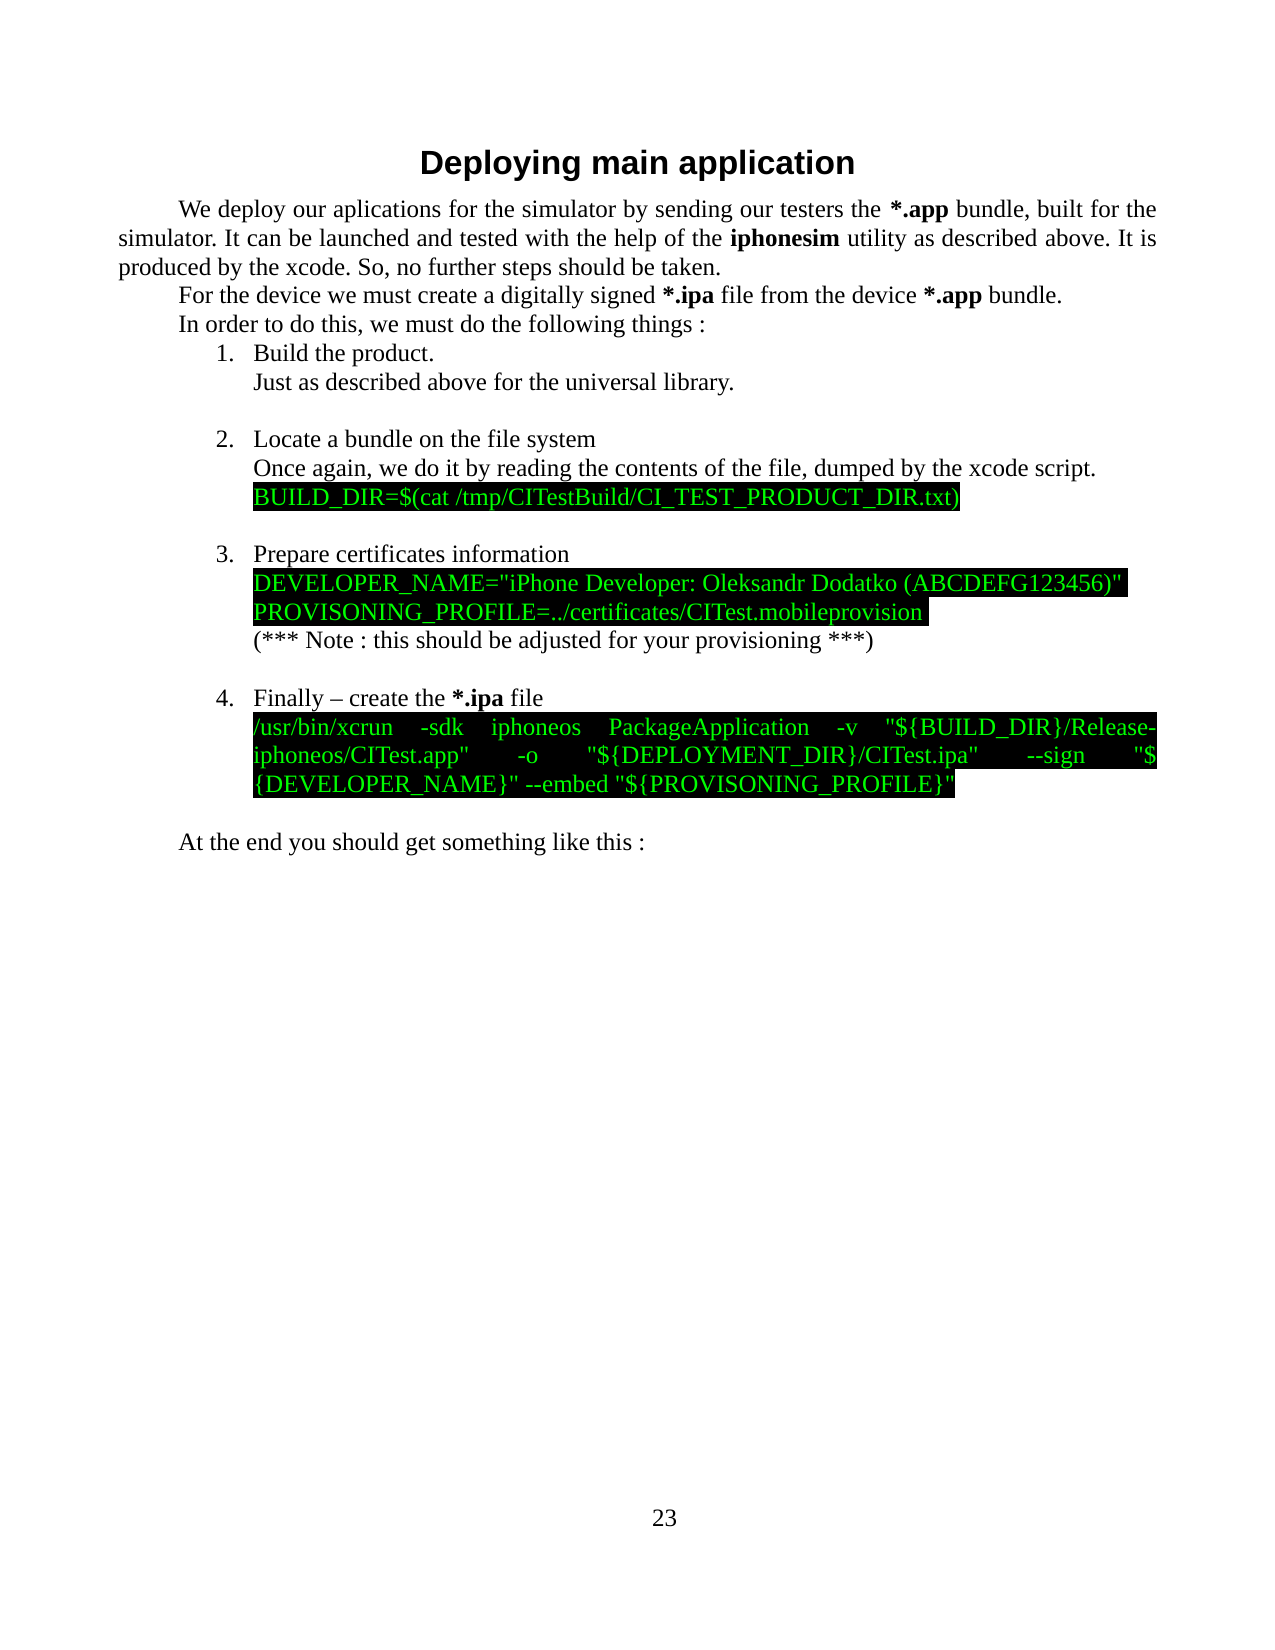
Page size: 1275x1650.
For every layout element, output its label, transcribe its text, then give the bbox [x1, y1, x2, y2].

list PROVISONING_PROFILE=../certificates/CITest.mobileprovision [216, 597, 1157, 626]
list BUILD_DIR=$(cat /tmp/CITestBuild/CI_TEST_PRODUCT_DIR.txt) [216, 482, 1157, 511]
subtitle Deploying main application [118, 143, 1157, 182]
list DEVELOPER_NAME="iPhone Developer: Oleksandr Dodatko (ABCDEFG123456)" [216, 568, 1157, 597]
list (*** Note : this should be adjusted for your provisioning ***) [216, 626, 1157, 654]
list Just as described above for the universal library. [216, 367, 1157, 396]
text We deploy our aplications for the simulator by sending our testers the *.app bundle, built for the simulator. It can be launched and tested with the help of the iphonesim utility as described above. It is produced by the xcode. So, no further steps should be taken. [118, 194, 1157, 281]
list Build the product. [216, 338, 1157, 367]
text For the device we must create a digitally signed *.ipa file from the device *.app bundle. [118, 281, 1157, 309]
list /usr/bin/xcrun -sdk iphoneos PackageApplication -v "${BUILD_DIR}/Release-iphoneos/CITest.app" -o "${DEPLOYMENT_DIR}/CITest.ipa" --sign "${DEVELOPER_NAME}" --embed "${PROVISONING_PROFILE}" [216, 712, 1157, 798]
list Finally – create the *.ipa file [216, 683, 1157, 712]
list Locate a bundle on the file system [216, 424, 1157, 453]
list Once again, we do it by reading the contents of the file, dumped by the xcode script. [216, 453, 1157, 482]
text At the end you should get something like this : [118, 827, 1157, 856]
list Prepare certificates information [216, 539, 1157, 568]
text In order to do this, we must do the following things : [118, 309, 1157, 338]
